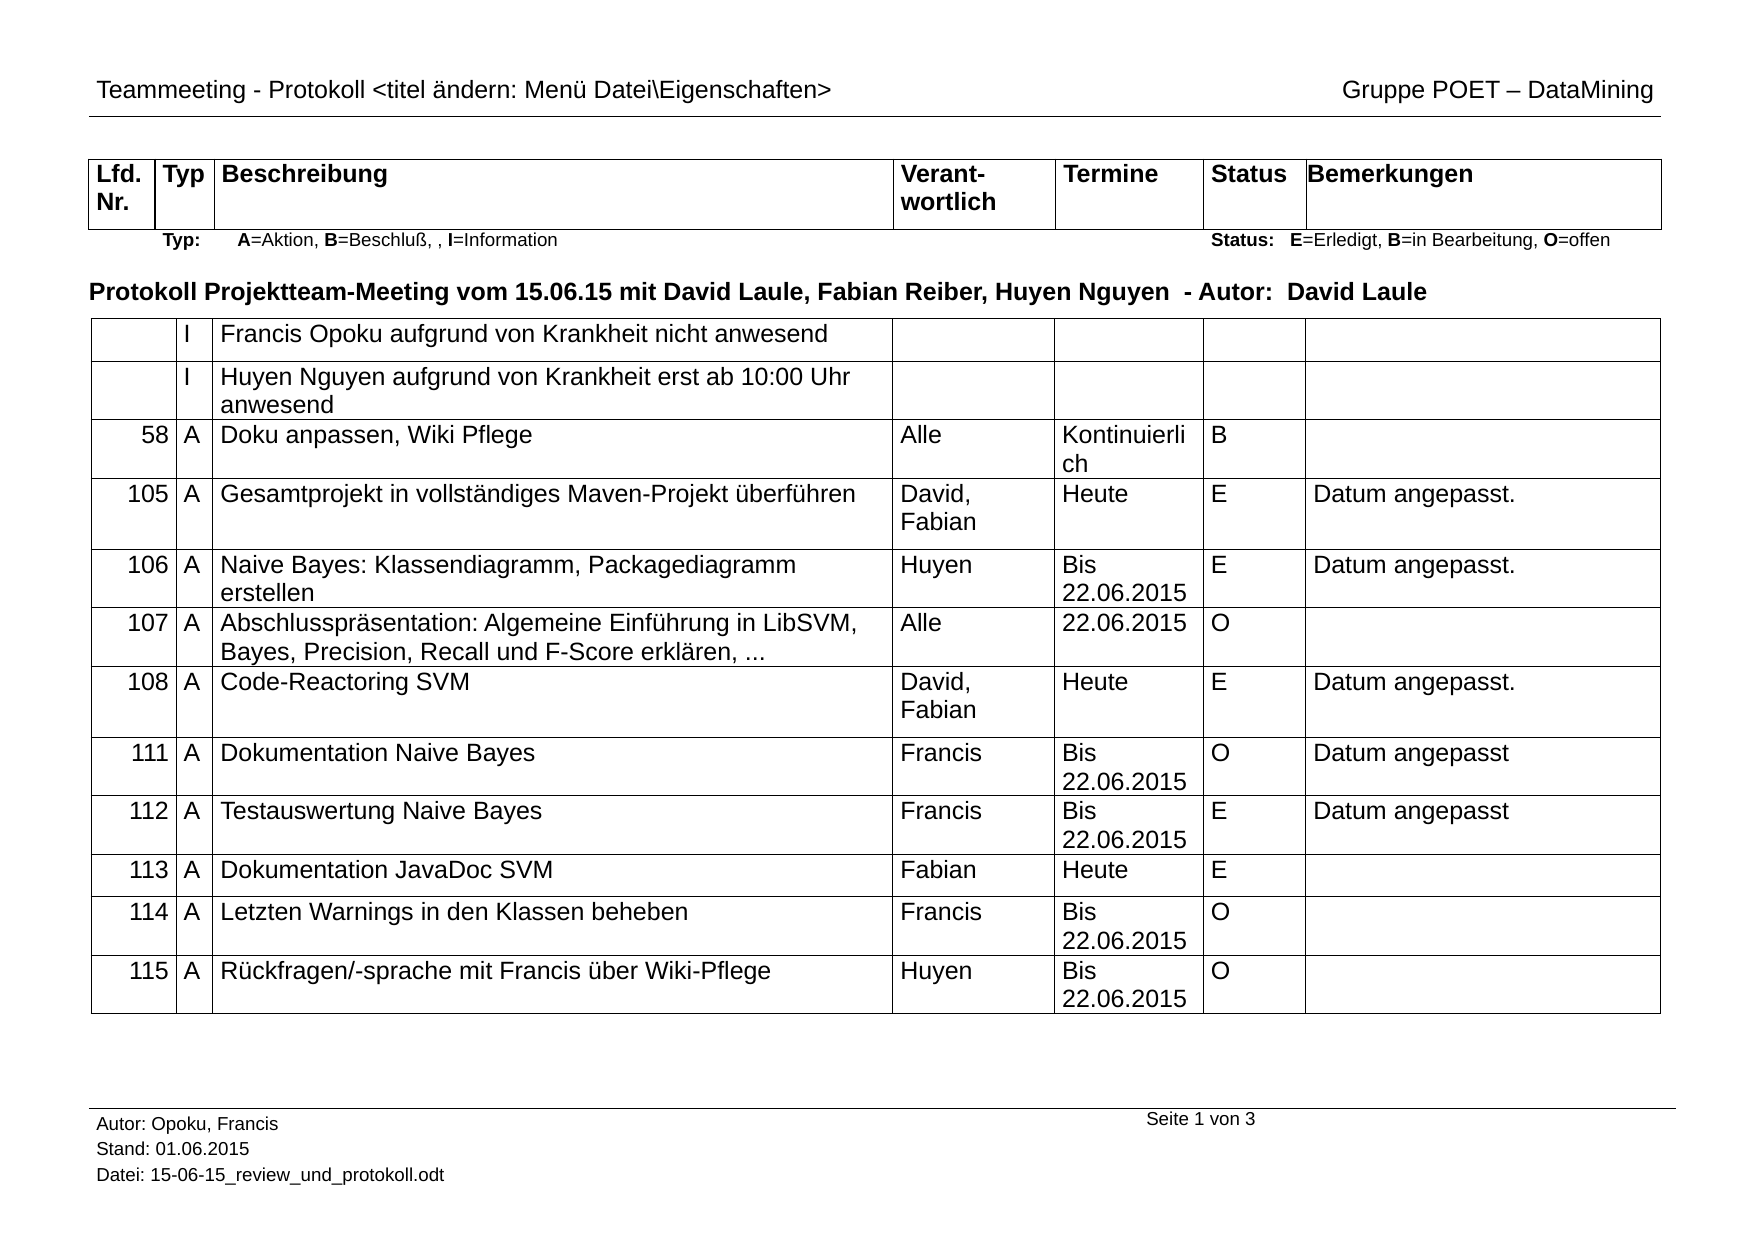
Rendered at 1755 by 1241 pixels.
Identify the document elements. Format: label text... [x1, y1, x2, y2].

table_cell 111 [92, 738, 176, 795]
table_cell Rückfragen/-sprache mit Francis über Wiki-Pflege [213, 956, 892, 1013]
table_cell A [177, 796, 212, 854]
table_cell [1204, 362, 1305, 419]
table_cell O [1204, 897, 1305, 955]
table_cell 106 [92, 550, 176, 607]
table_cell O [1204, 608, 1305, 666]
table_cell A [177, 667, 212, 737]
table_cell A [177, 738, 212, 795]
table_header [92, 319, 176, 361]
table_cell [92, 362, 176, 419]
table_cell Heute [1055, 667, 1203, 737]
table_cell Alle [893, 608, 1054, 666]
table_cell 58 [92, 420, 176, 478]
table_cell 108 [92, 667, 176, 737]
table_cell Datum angepasst [1306, 796, 1660, 854]
table_cell Testauswertung Naive Bayes [213, 796, 892, 854]
table_cell Huyen Nguyen aufgrund von Krankheit erst ab 10:00 Uhr anwesend [213, 362, 892, 419]
table_cell [1306, 956, 1660, 1013]
table_cell David, Fabian [893, 479, 1054, 549]
table_cell 114 [92, 897, 176, 955]
table_cell Kontinuierlich [1055, 420, 1203, 478]
table_cell Huyen [893, 956, 1054, 1013]
table_cell Bis 22.06.2015 [1055, 738, 1203, 795]
table_header [1204, 319, 1305, 361]
table_cell Datum angepasst. [1306, 667, 1660, 737]
table_cell A [177, 608, 212, 666]
table_cell 105 [92, 479, 176, 549]
table_cell Huyen [893, 550, 1054, 607]
table_cell Bis 22.06.2015 [1055, 796, 1203, 854]
table_cell E [1204, 796, 1305, 854]
table_cell Bis 22.06.2015 [1055, 956, 1203, 1013]
table_cell E [1204, 855, 1305, 896]
table_cell Heute [1055, 479, 1203, 549]
table_cell E [1204, 550, 1305, 607]
table_cell O [1204, 738, 1305, 795]
table_cell Gesamtprojekt in vollständiges Maven-Projekt überführen [213, 479, 892, 549]
table_cell Code-Reactoring SVM [213, 667, 892, 737]
table_cell A [177, 956, 212, 1013]
table_cell Abschlusspräsentation: Algemeine Einführung in LibSVM, Bayes, Precision, Recall und F-Score erklären, ... [213, 608, 892, 666]
table_cell Dokumentation JavaDoc SVM [213, 855, 892, 896]
table_cell I [177, 362, 212, 419]
table_cell [1306, 420, 1660, 478]
table_cell [1306, 608, 1660, 666]
table_cell Datum angepasst. [1306, 479, 1660, 549]
table_cell Naive Bayes: Klassendiagramm, Packagediagramm erstellen [213, 550, 892, 607]
table_cell Datum angepasst. [1306, 550, 1660, 607]
table_cell E [1204, 667, 1305, 737]
table_cell 22.06.2015 [1055, 608, 1203, 666]
table_cell Doku anpassen, Wiki Pflege [213, 420, 892, 478]
table_cell Letzten Warnings in den Klassen beheben [213, 897, 892, 955]
table_cell B [1204, 420, 1305, 478]
table_cell [893, 362, 1054, 419]
table_cell Alle [893, 420, 1054, 478]
table_cell O [1204, 956, 1305, 1013]
table_cell Francis [893, 738, 1054, 795]
table_cell A [177, 479, 212, 549]
table_cell [1055, 362, 1203, 419]
table_cell A [177, 420, 212, 478]
table_cell [1306, 897, 1660, 955]
table_cell [1306, 855, 1660, 896]
table_cell Francis [893, 897, 1054, 955]
table_cell Datum angepasst [1306, 738, 1660, 795]
table_cell David, Fabian [893, 667, 1054, 737]
table_cell Francis [893, 796, 1054, 854]
table_cell Bis 22.06.2015 [1055, 550, 1203, 607]
table_cell [1306, 362, 1660, 419]
table_cell A [177, 897, 212, 955]
table_header [1306, 319, 1660, 361]
table_header [893, 319, 1054, 361]
table_cell Fabian [893, 855, 1054, 896]
table_header [1055, 319, 1203, 361]
table_cell A [177, 550, 212, 607]
table_cell 115 [92, 956, 176, 1013]
table_header Francis Opoku aufgrund von Krankheit nicht anwesend [213, 319, 892, 361]
table_cell Dokumentation Naive Bayes [213, 738, 892, 795]
text Protokoll Projektteam-Meeting vom 15.06.15 mit David Laule, Fabian Reiber, Huyen Nguyen - Autor: David Laule [89, 277, 1666, 306]
table_cell A [177, 855, 212, 896]
table_header I [177, 319, 212, 361]
table_cell Heute [1055, 855, 1203, 896]
table_cell 113 [92, 855, 176, 896]
table_cell 107 [92, 608, 176, 666]
table_cell Bis 22.06.2015 [1055, 897, 1203, 955]
table_cell E [1204, 479, 1305, 549]
table_cell 112 [92, 796, 176, 854]
